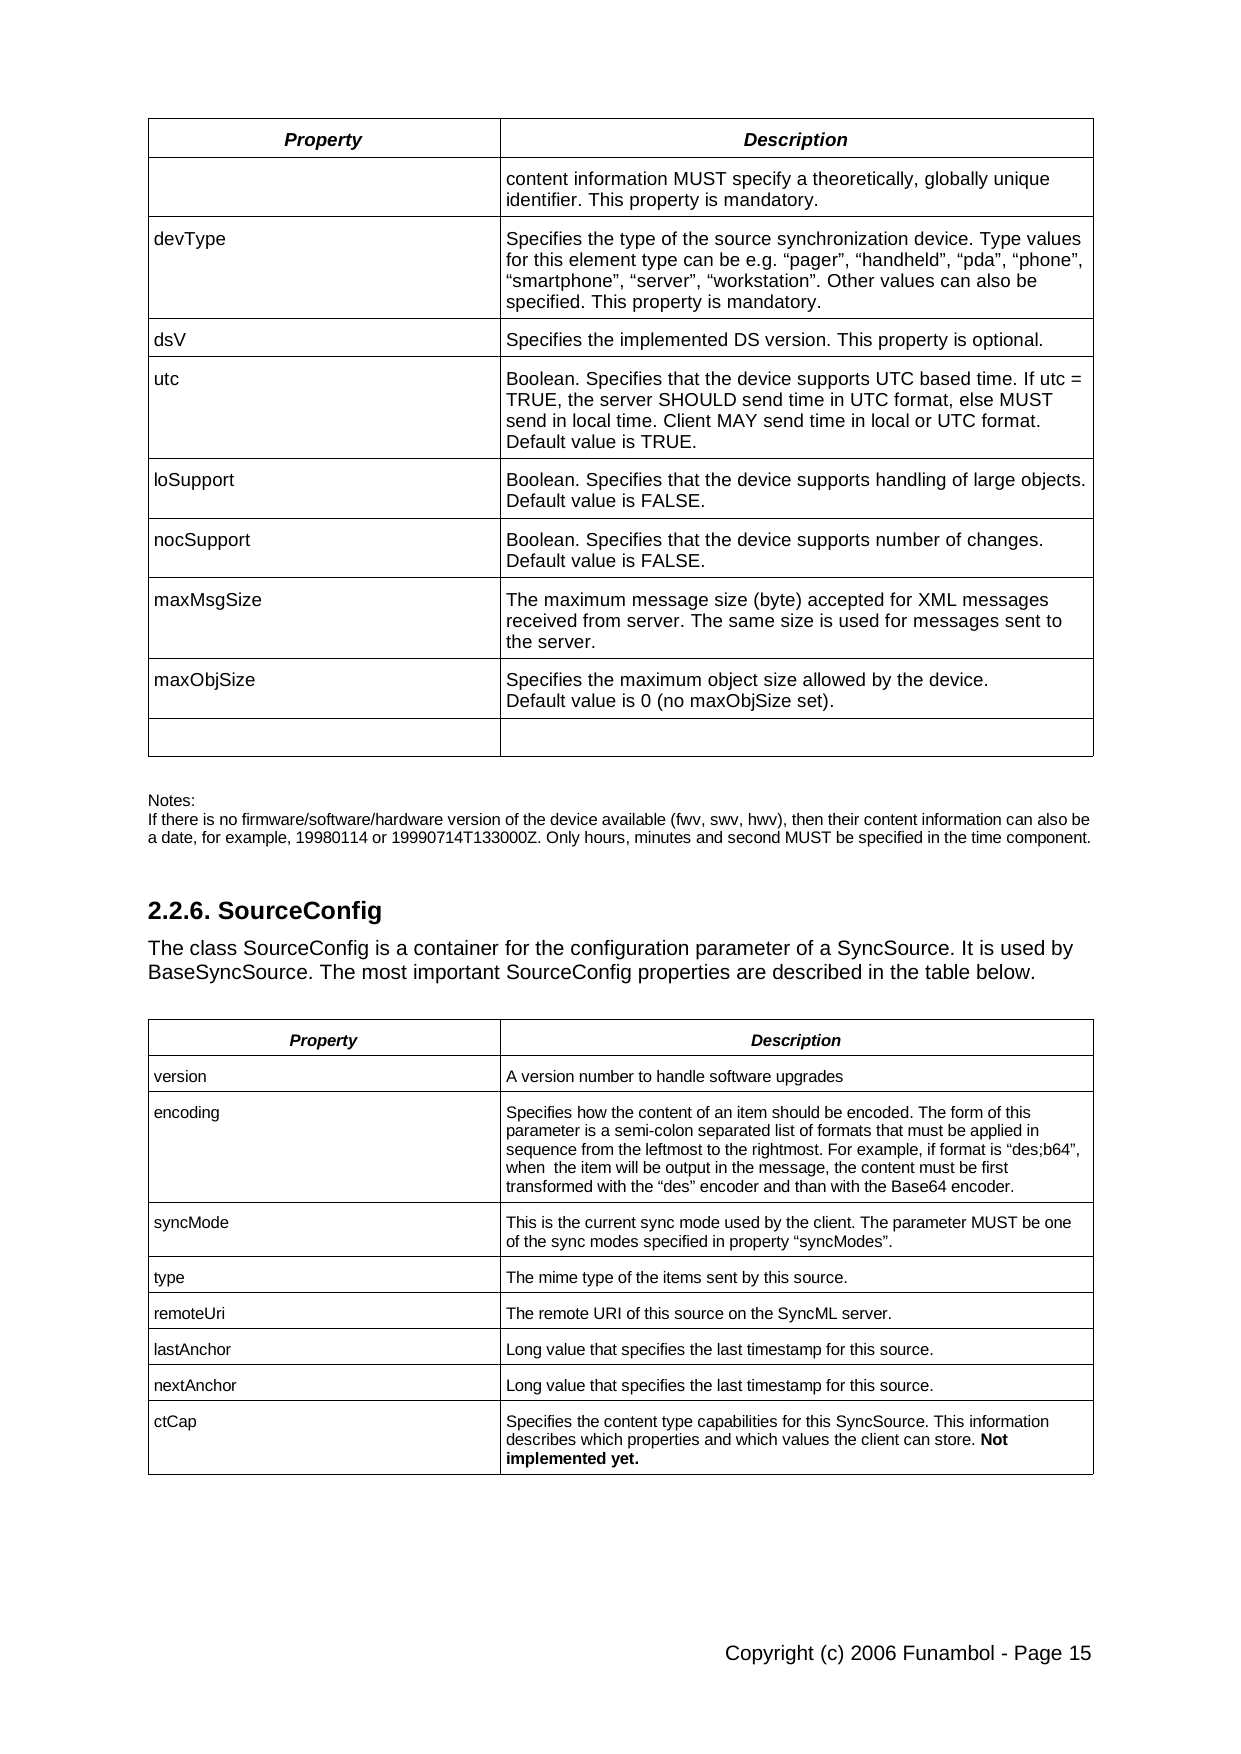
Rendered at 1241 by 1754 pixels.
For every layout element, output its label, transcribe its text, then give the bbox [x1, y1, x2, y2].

table_cell Specifies the maximum object size allowed by the device. Default value is 0 (no maxObjSize set). [501, 659, 1093, 718]
table_header Description [501, 119, 1093, 157]
table_cell nocSupport [149, 519, 500, 577]
table_cell Specifies the implemented DS version. This property is optional. [501, 319, 1093, 356]
table_cell devType [149, 217, 500, 318]
table_cell ctCap [149, 1401, 500, 1474]
table_cell Boolean. Specifies that the device supports UTC based time. If utc = TRUE, the server SHOULD send time in UTC format, else MUST send in local time. Client MAY send time in local or UTC format. Default value is TRUE. [501, 357, 1093, 458]
table_cell [149, 158, 500, 216]
table_cell The remote URI of this source on the SyncML server. [501, 1293, 1093, 1328]
table_cell Long value that specifies the last timestamp for this source. [501, 1329, 1093, 1364]
table_cell content information MUST specify a theoretically, globally unique identifier. This property is mandatory. [501, 158, 1093, 216]
table_header Property [149, 1020, 500, 1055]
table_cell [149, 719, 500, 756]
table_cell encoding [149, 1092, 500, 1202]
table_cell Boolean. Specifies that the device supports number of changes. Default value is FALSE. [501, 519, 1093, 577]
table_cell lastAnchor [149, 1329, 500, 1364]
table_header Property [149, 119, 500, 157]
table_cell This is the current sync mode used by the client. The parameter MUST be one of the sync modes specified in property “syncModes”. [501, 1203, 1093, 1256]
table_cell Specifies the content type capabilities for this SyncSource. This information describes which properties and which values the client can store. Not implemented yet. [501, 1401, 1093, 1474]
table_cell nextAnchor [149, 1365, 500, 1400]
table_cell remoteUri [149, 1293, 500, 1328]
table_cell Specifies how the content of an item should be encoded. The form of this parameter is a semi-colon separated list of formats that must be applied in sequence from the leftmost to the rightmost. For example, if format is “des;b64”, when the item will be output in the message, the content must be first transformed with the “des” encoder and than with the Base64 encoder. [501, 1092, 1093, 1202]
table_cell The maximum message size (byte) accepted for XML messages received from server. The same size is used for messages sent to the server. [501, 578, 1093, 658]
table_cell utc [149, 357, 500, 458]
table_cell maxObjSize [149, 659, 500, 718]
table_cell type [149, 1257, 500, 1292]
table_cell Boolean. Specifies that the device supports handling of large objects. Default value is FALSE. [501, 459, 1093, 518]
table_cell Long value that specifies the last timestamp for this source. [501, 1365, 1093, 1400]
table_cell loSupport [149, 459, 500, 518]
table_cell version [149, 1056, 500, 1091]
table_cell [501, 719, 1093, 756]
table_cell A version number to handle software upgrades [501, 1056, 1093, 1091]
table_cell syncMode [149, 1203, 500, 1256]
table_cell Specifies the type of the source synchronization device. Type values for this element type can be e.g. “pager”, “handheld”, “pda”, “phone”, “smartphone”, “server”, “workstation”. Other values can also be specified. This property is mandatory. [501, 217, 1093, 318]
table_cell maxMsgSize [149, 578, 500, 658]
table_cell dsV [149, 319, 500, 356]
table_header Description [501, 1020, 1093, 1055]
text Notes: If there is no firmware/software/hardware version of the device available (fwv, swv, hwv), then their content information can also be a date, for example, 19980114 or 19990714T133000Z. Only hours, minutes and second MUST be specified in the time component. [148, 792, 1093, 866]
subtitle SourceConfig [148, 897, 1093, 925]
text The class SourceConfig is a container for the configuration parameter of a SyncSource. It is used by BaseSyncSource. The most important SourceConfig properties are described in the table below. [148, 937, 1093, 984]
table_cell The mime type of the items sent by this source. [501, 1257, 1093, 1292]
